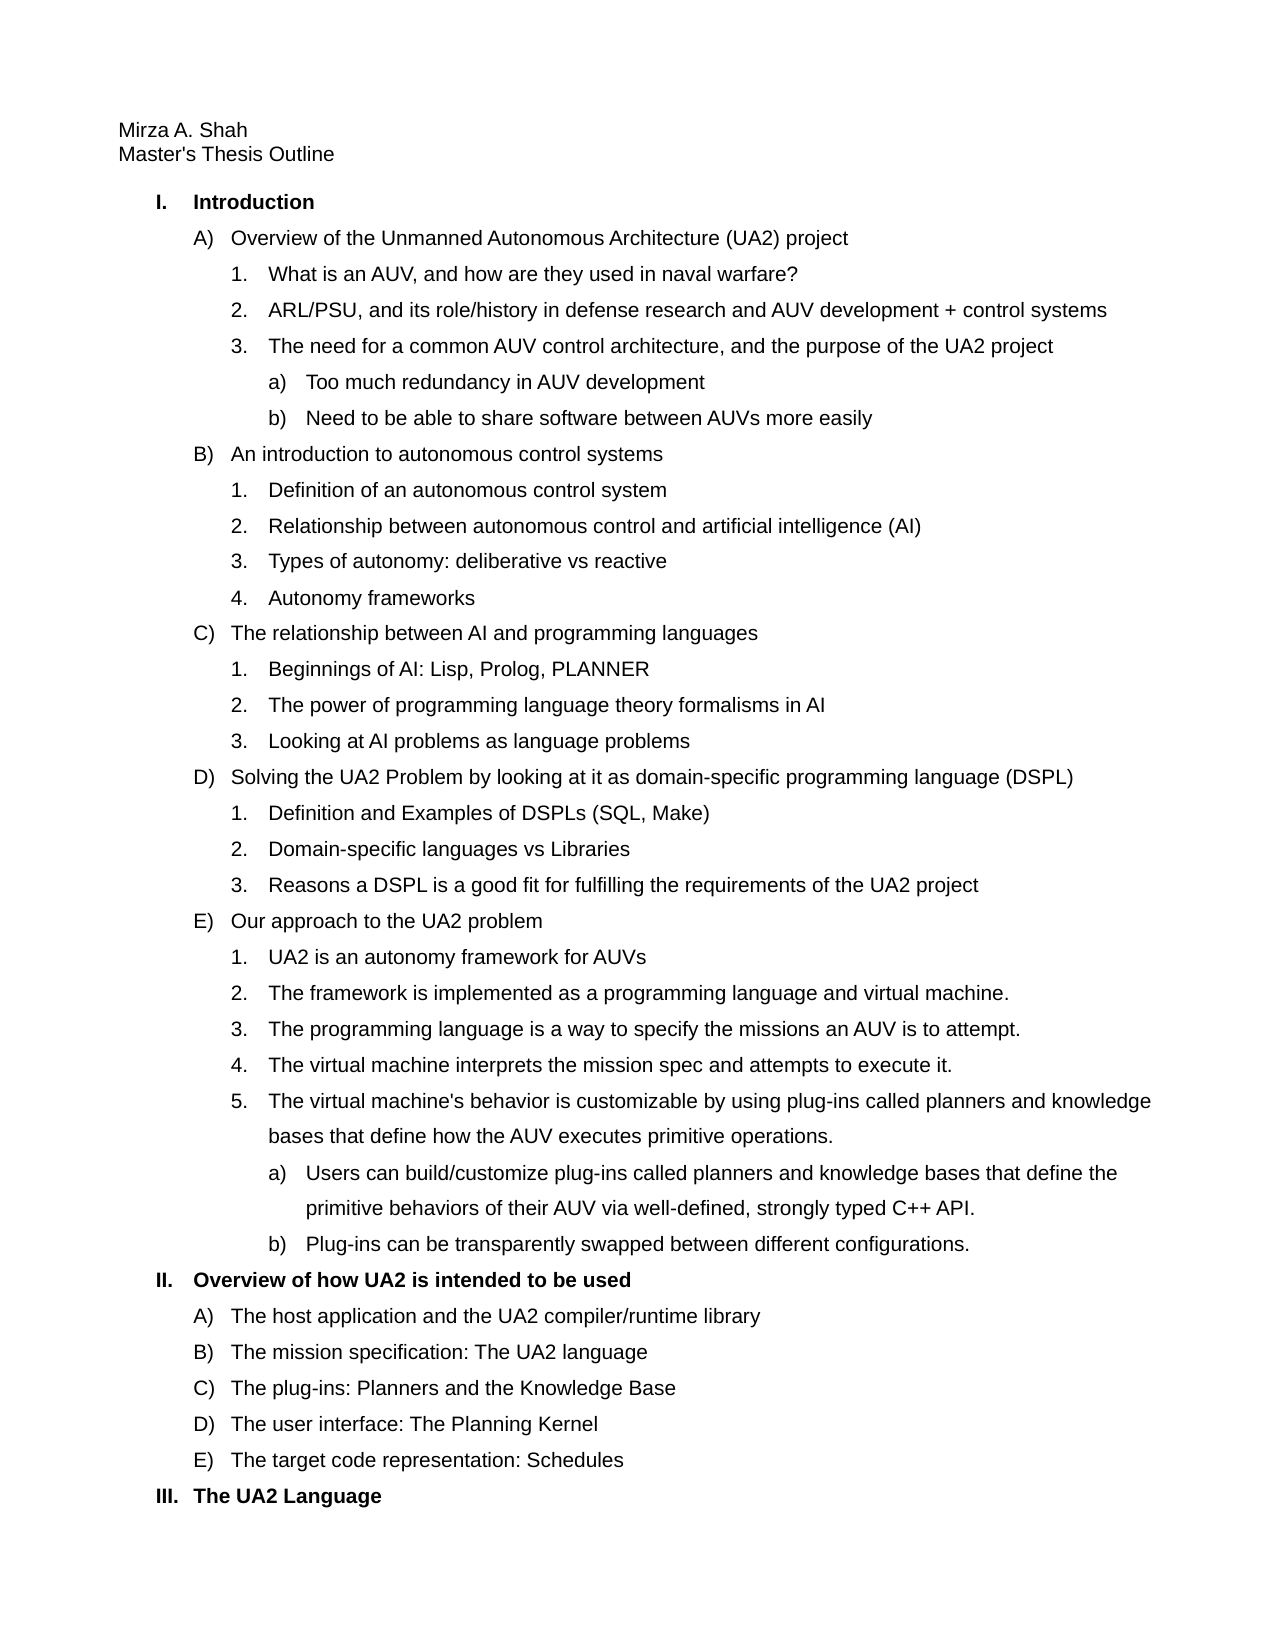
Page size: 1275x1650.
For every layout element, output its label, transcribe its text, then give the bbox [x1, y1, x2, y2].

list Our approach to the UA2 problem [193, 909, 1157, 933]
list Solving the UA2 Problem by looking at it as domain-specific programming language (DSPL) [193, 765, 1157, 789]
list UA2 is an autonomy framework for AUVs [231, 945, 1157, 969]
list Definition and Examples of DSPLs (SQL, Make) [231, 801, 1157, 825]
list Plug-ins can be transparently swapped between different configurations. [268, 1232, 1157, 1256]
text Mirza A. Shah [118, 118, 1157, 142]
list Overview of how UA2 is intended to be used [156, 1268, 1157, 1292]
list Types of autonomy: deliberative vs reactive [231, 549, 1157, 573]
list Definition of an autonomous control system [231, 477, 1157, 501]
text Master's Thesis Outline [118, 142, 1157, 166]
list Looking at AI problems as language problems [231, 729, 1157, 753]
list What is an AUV, and how are they used in naval warfare? [231, 262, 1157, 286]
list The mission specification: The UA2 language [193, 1340, 1157, 1364]
list The virtual machine's behavior is customizable by using plug-ins called planners and knowledge bases that define how the AUV executes primitive operations. [231, 1088, 1157, 1148]
list Need to be able to share software between AUVs more easily [268, 406, 1157, 429]
list The relationship between AI and programming languages [193, 621, 1157, 645]
list Introduction [156, 190, 1157, 214]
list The UA2 Language [156, 1484, 1157, 1508]
list Reasons a DSPL is a good fit for fulfilling the requirements of the UA2 project [231, 873, 1157, 897]
list Relationship between autonomous control and artificial intelligence (AI) [231, 513, 1157, 537]
list The plug-ins: Planners and the Knowledge Base [193, 1376, 1157, 1400]
list The framework is implemented as a programming language and virtual machine. [231, 981, 1157, 1004]
list The target code representation: Schedules [193, 1448, 1157, 1472]
list Users can build/customize plug-ins called planners and knowledge bases that define the primitive behaviors of their AUV via well-defined, strongly typed C++ API. [268, 1160, 1157, 1220]
list Domain-specific languages vs Libraries [231, 837, 1157, 861]
list The need for a common AUV control architecture, and the purpose of the UA2 project [231, 334, 1157, 358]
list The virtual machine interprets the mission spec and attempts to execute it. [231, 1052, 1157, 1076]
list Too much redundancy in AUV development [268, 370, 1157, 394]
list Beginnings of AI: Lisp, Prolog, PLANNER [231, 657, 1157, 681]
list The programming language is a way to specify the missions an AUV is to attempt. [231, 1017, 1157, 1041]
list The user interface: The Planning Kernel [193, 1412, 1157, 1436]
list The host application and the UA2 compiler/runtime library [193, 1304, 1157, 1328]
list An introduction to autonomous control systems [193, 442, 1157, 466]
list ARL/PSU, and its role/history in defense research and AUV development + control systems [231, 298, 1157, 322]
list The power of programming language theory formalisms in AI [231, 693, 1157, 717]
list Overview of the Unmanned Autonomous Architecture (UA2) project [193, 226, 1157, 250]
list Autonomy frameworks [231, 585, 1157, 609]
